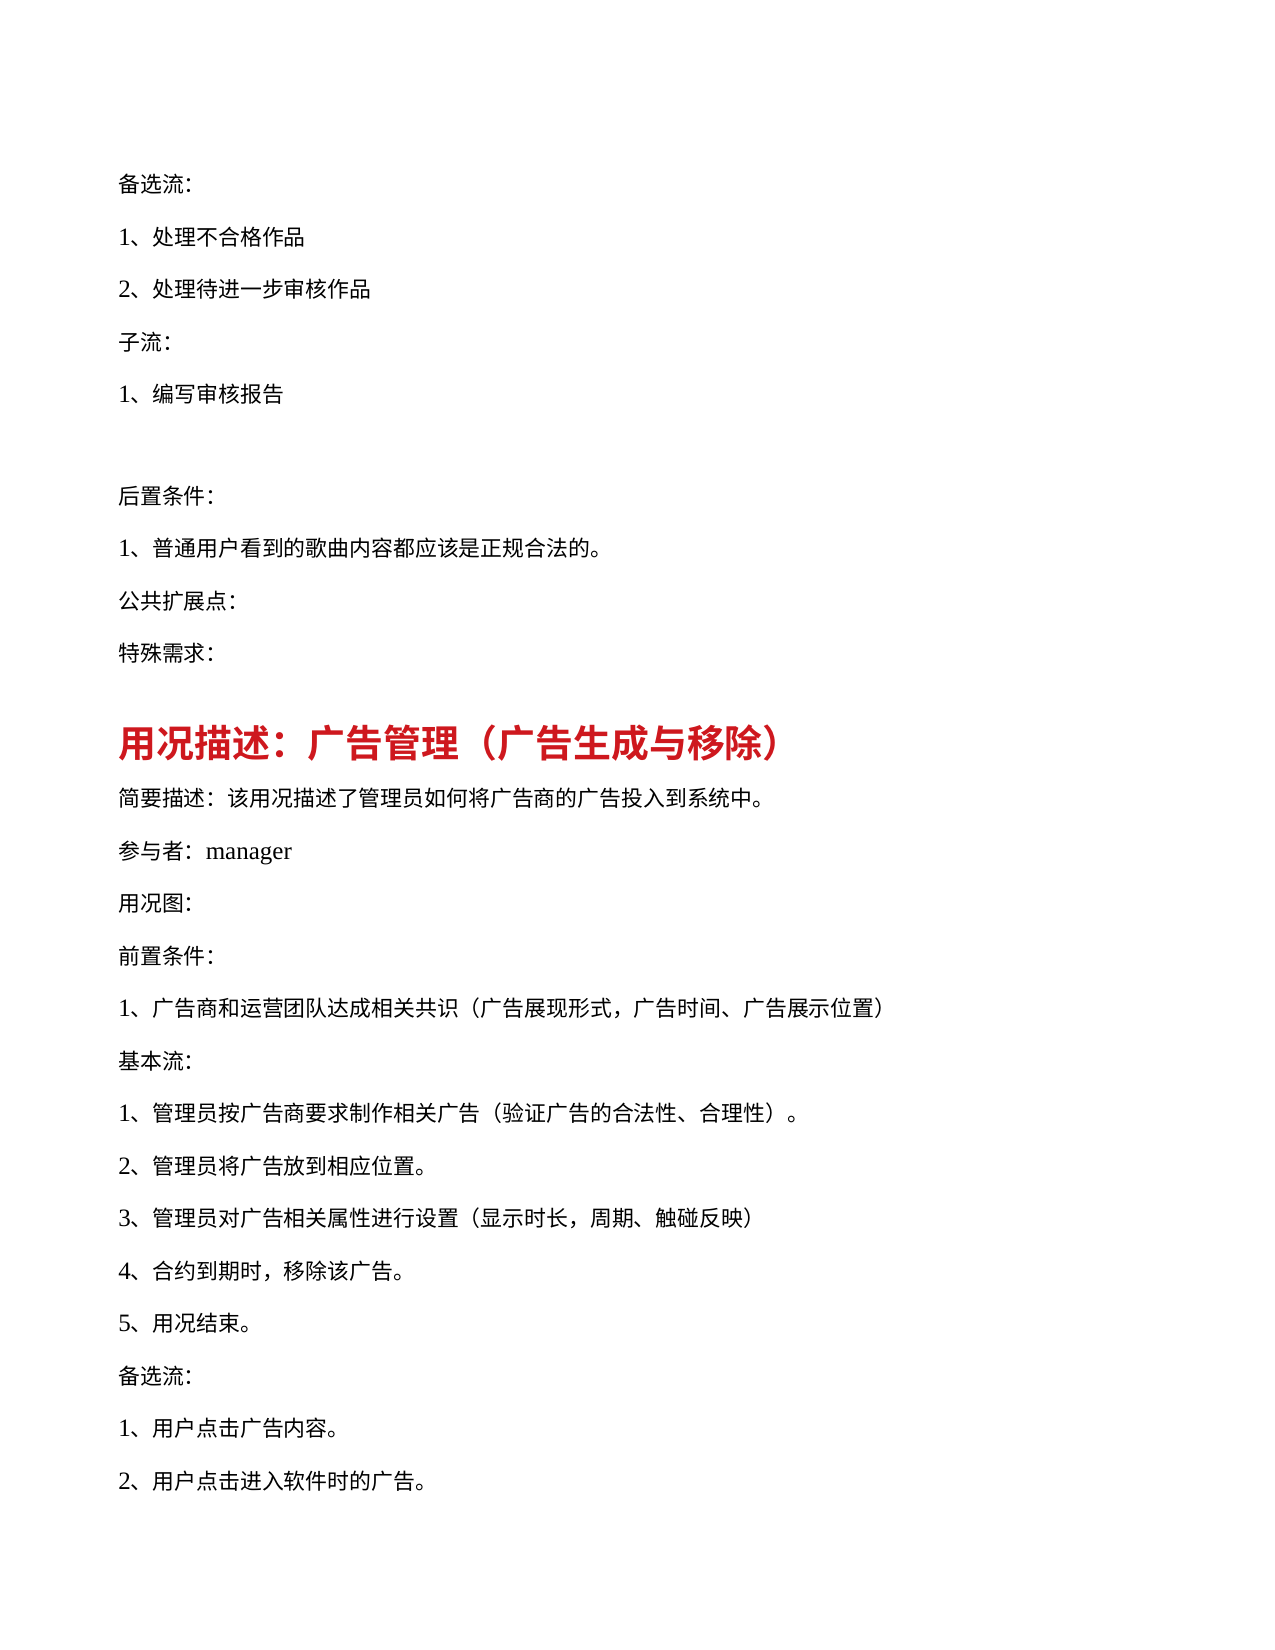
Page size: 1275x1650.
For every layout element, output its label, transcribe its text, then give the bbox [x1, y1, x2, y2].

text 备选流： [118, 167, 1157, 199]
text 后置条件： [118, 479, 1157, 510]
text 2、处理待进一步审核作品 [118, 272, 1157, 304]
text 1、处理不合格作品 [118, 220, 1157, 251]
text 1、普通用户看到的歌曲内容都应该是正规合法的。 [118, 531, 1157, 563]
text 参与者：manager [118, 834, 1157, 865]
text 前置条件： [118, 939, 1157, 970]
text 子流： [118, 325, 1157, 356]
text 4、合约到期时，移除该广告。 [118, 1254, 1157, 1285]
text 基本流： [118, 1044, 1157, 1075]
text 5、用况结束。 [118, 1306, 1157, 1338]
text 备选流： [118, 1359, 1157, 1390]
text 特殊需求： [118, 636, 1157, 668]
text 3、管理员对广告相关属性进行设置（显示时长，周期、触碰反映） [118, 1201, 1157, 1233]
text 1、用户点击广告内容。 [118, 1411, 1157, 1443]
text 1、管理员按广告商要求制作相关广告（验证广告的合法性、合理性）。 [118, 1096, 1157, 1128]
text 公共扩展点： [118, 584, 1157, 615]
subtitle 用况描述：广告管理（广告生成与移除） [118, 714, 1157, 769]
text 用况图： [118, 886, 1157, 918]
text 1、广告商和运营团队达成相关共识（广告展现形式，广告时间、广告展示位置） [118, 991, 1157, 1023]
text 1、编写审核报告 [118, 377, 1157, 409]
text 2、用户点击进入软件时的广告。 [118, 1464, 1157, 1495]
text 2、管理员将广告放到相应位置。 [118, 1149, 1157, 1180]
text 简要描述：该用况描述了管理员如何将广告商的广告投入到系统中。 [118, 781, 1157, 813]
